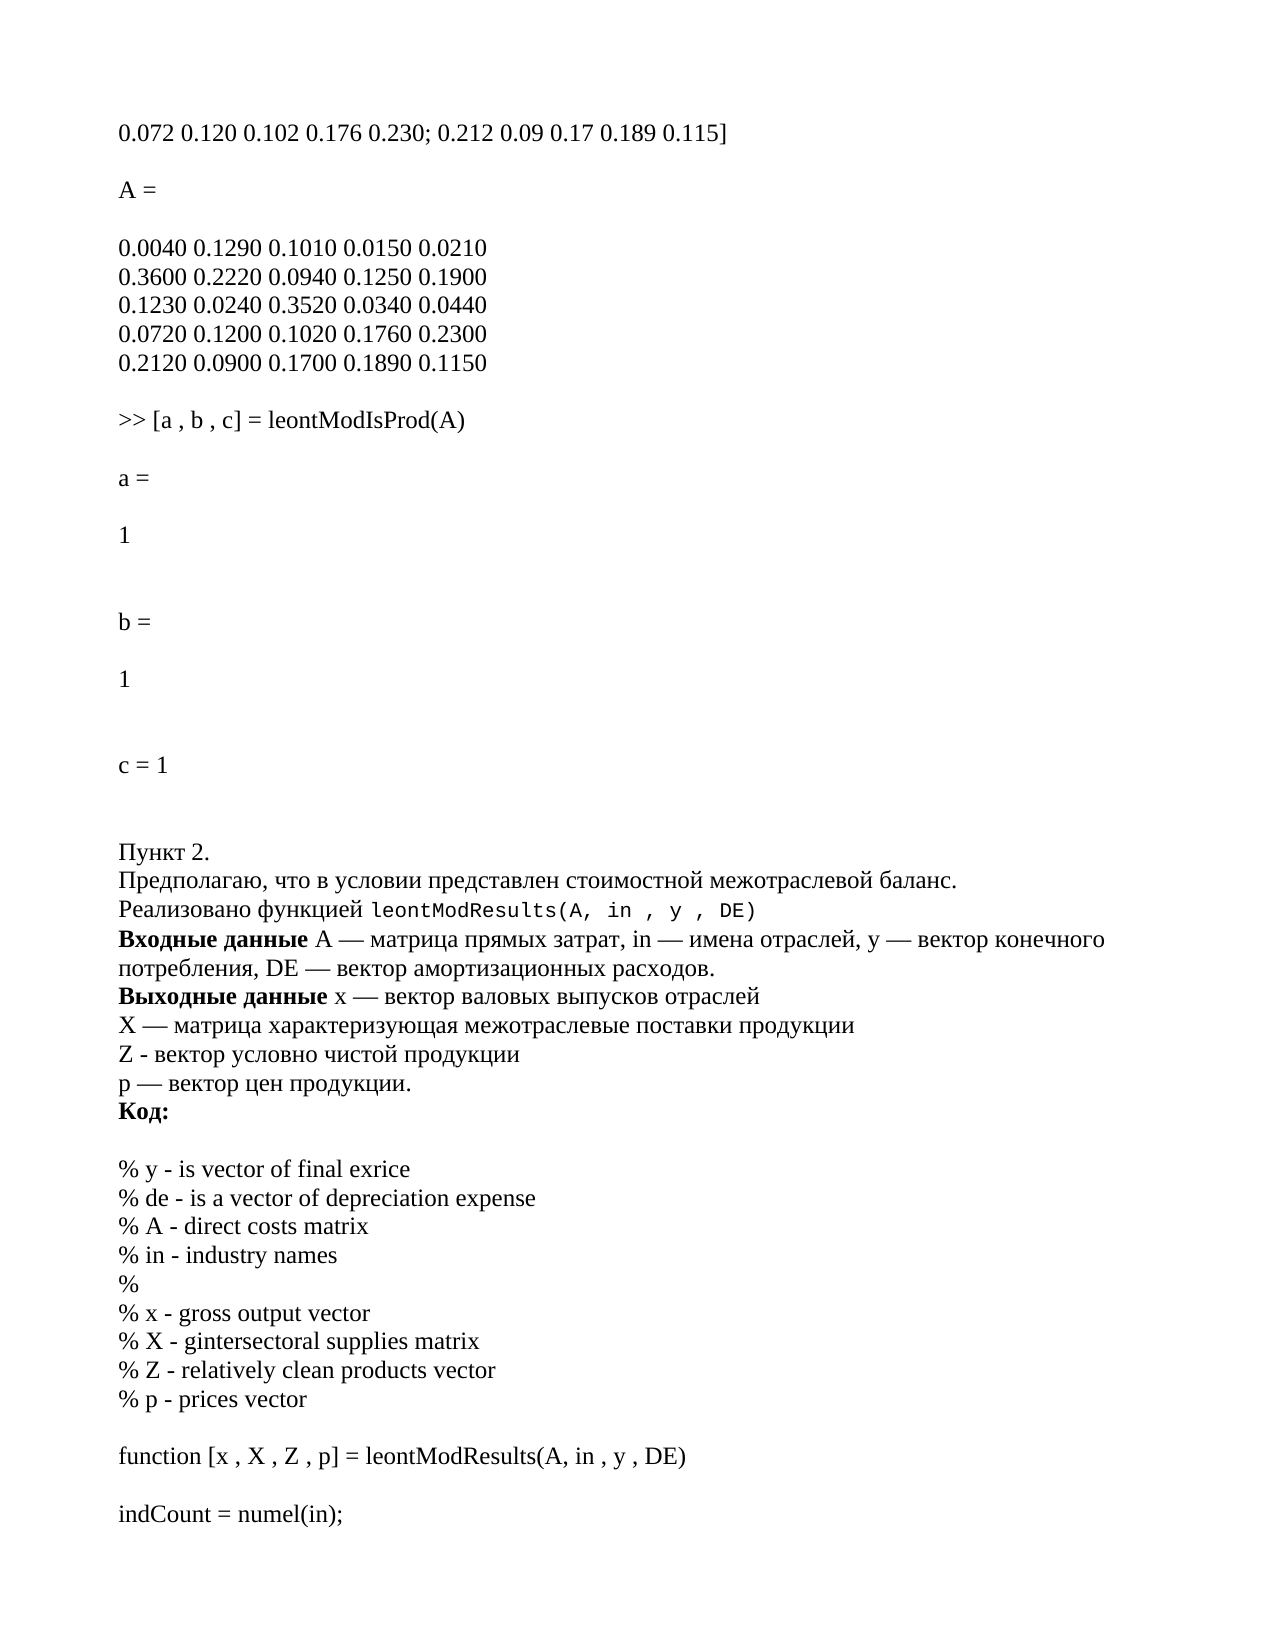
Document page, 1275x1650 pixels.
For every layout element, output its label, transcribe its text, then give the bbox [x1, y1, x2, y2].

text % p - prices vector [118, 1384, 1157, 1413]
text % X - gintersectoral supplies matrix [118, 1326, 1157, 1355]
text Реализовано функцией leontModResults(A, in , y , DE) [118, 894, 1157, 924]
text % [118, 1269, 1157, 1298]
text A = [118, 176, 1157, 204]
text 0.0040 0.1290 0.1010 0.0150 0.0210 [118, 233, 1157, 262]
text 0.2120 0.0900 0.1700 0.1890 0.1150 [118, 348, 1157, 377]
text Предполагаю, что в условии представлен стоимостной межотраслевой баланс. [118, 866, 1157, 894]
text b = [118, 607, 1157, 636]
text % A - direct costs matrix [118, 1211, 1157, 1240]
text p — вектор цен продукции. [118, 1068, 1157, 1096]
text 1 [118, 521, 1157, 549]
text Код: [118, 1096, 1157, 1125]
text 0.1230 0.0240 0.3520 0.0340 0.0440 [118, 291, 1157, 319]
text 0.072 0.120 0.102 0.176 0.230; 0.212 0.09 0.17 0.189 0.115] [118, 118, 1157, 147]
text % Z - relatively clean products vector [118, 1355, 1157, 1384]
text function [x , X , Z , p] = leontModResults(A, in , y , DE) [118, 1441, 1157, 1470]
text indCount = numel(in); [118, 1499, 1157, 1528]
text % y - is vector of final exrice [118, 1154, 1157, 1183]
text Пункт 2. [118, 837, 1157, 866]
text Входные данные A — матрица прямых затрат, in — имена отраслей, y — вектор конечного потребления, DE — вектор амортизационных расходов. [118, 924, 1157, 981]
text c = 1 [118, 751, 1157, 779]
text a = [118, 463, 1157, 492]
text % in - industry names [118, 1240, 1157, 1269]
text 0.3600 0.2220 0.0940 0.1250 0.1900 [118, 262, 1157, 291]
text % de - is a vector of depreciation expense [118, 1183, 1157, 1211]
text >> [a , b , c] = leontModIsProd(A) [118, 406, 1157, 434]
text Z - вектор условно чистой продукции [118, 1039, 1157, 1068]
text 0.0720 0.1200 0.1020 0.1760 0.2300 [118, 319, 1157, 348]
text X — матрица характеризующая межотраслевые поставки продукции [118, 1010, 1157, 1039]
text Выходные данные x — вектор валовых выпусков отраслей [118, 981, 1157, 1010]
text 1 [118, 664, 1157, 693]
text % x - gross output vector [118, 1298, 1157, 1326]
